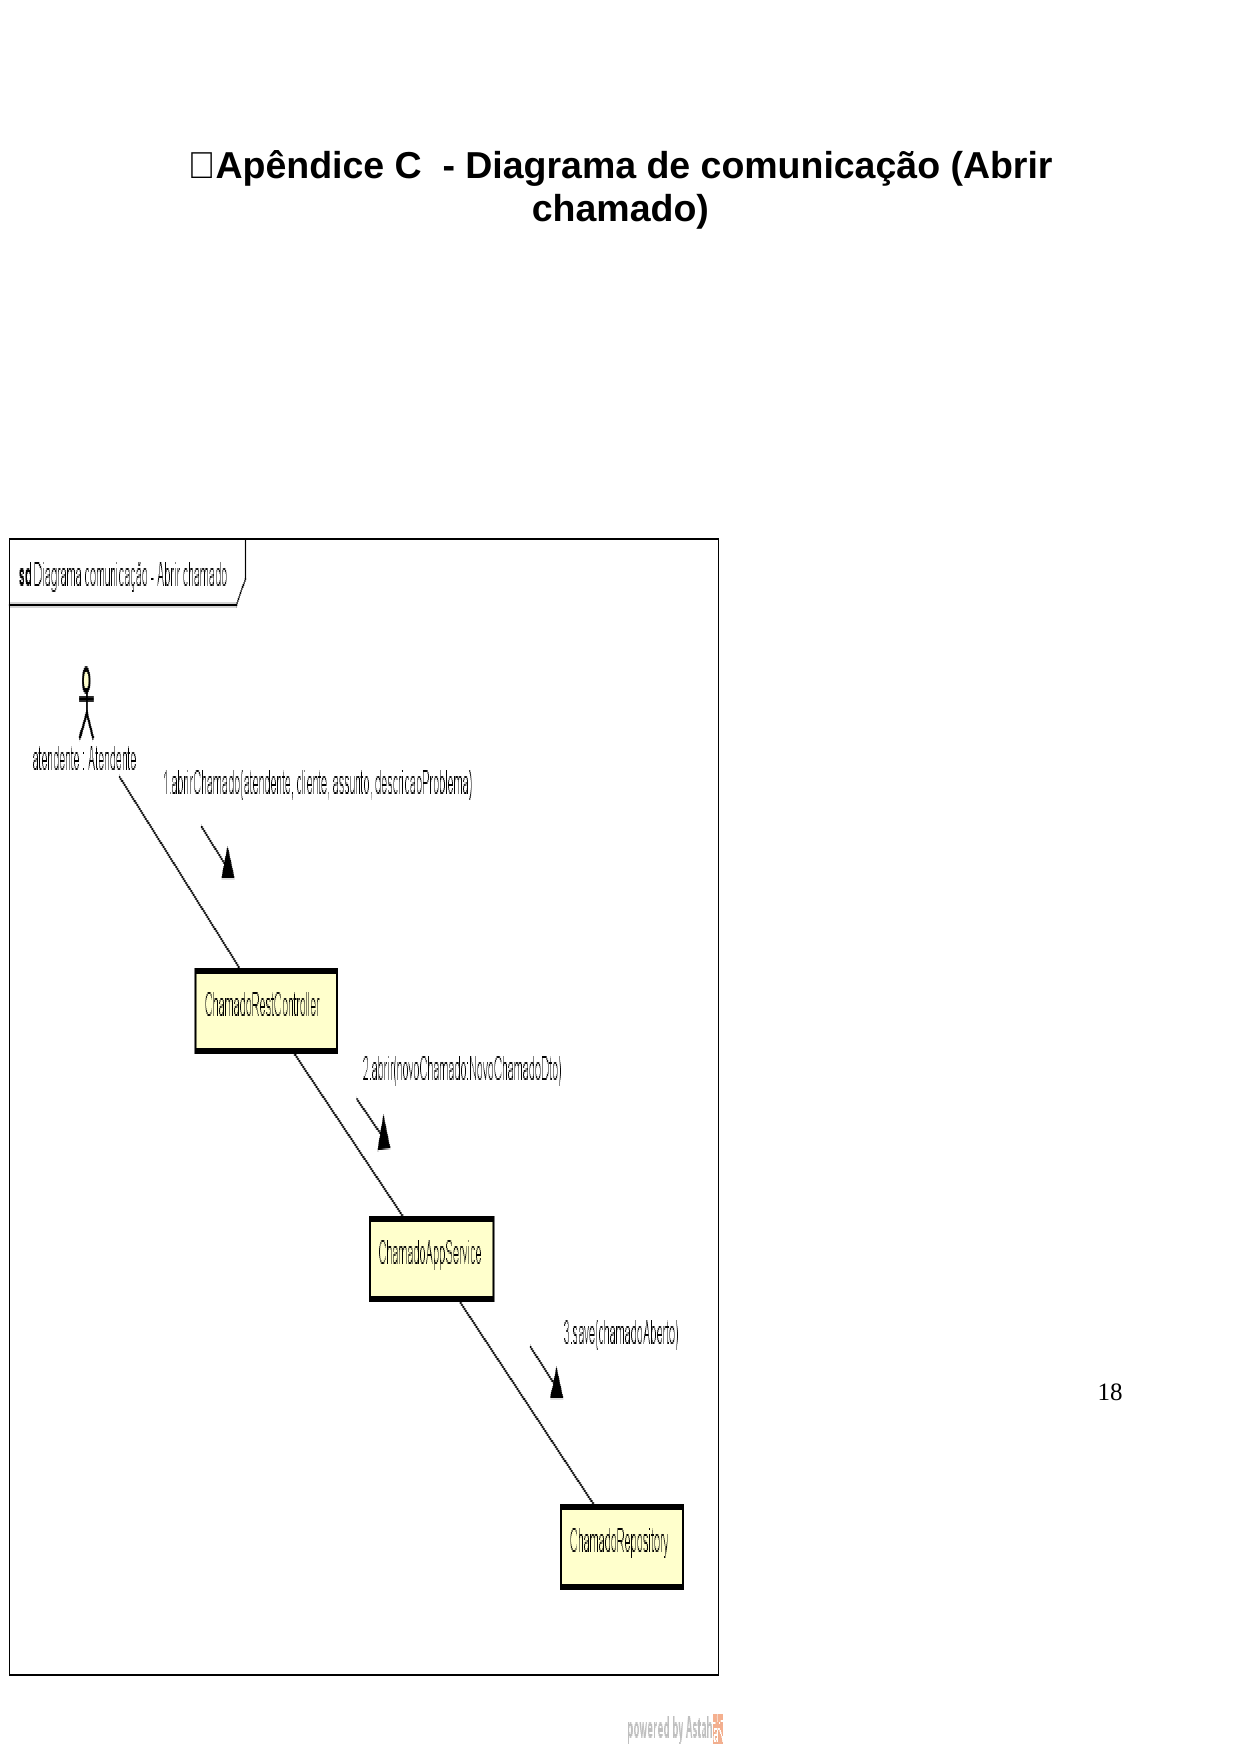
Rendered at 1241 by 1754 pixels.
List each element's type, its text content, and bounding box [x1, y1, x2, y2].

subtitle Apêndice C - Diagrama de comunicação (Abrir chamado) [118, 143, 1122, 229]
picture [0, 513, 725, 1754]
